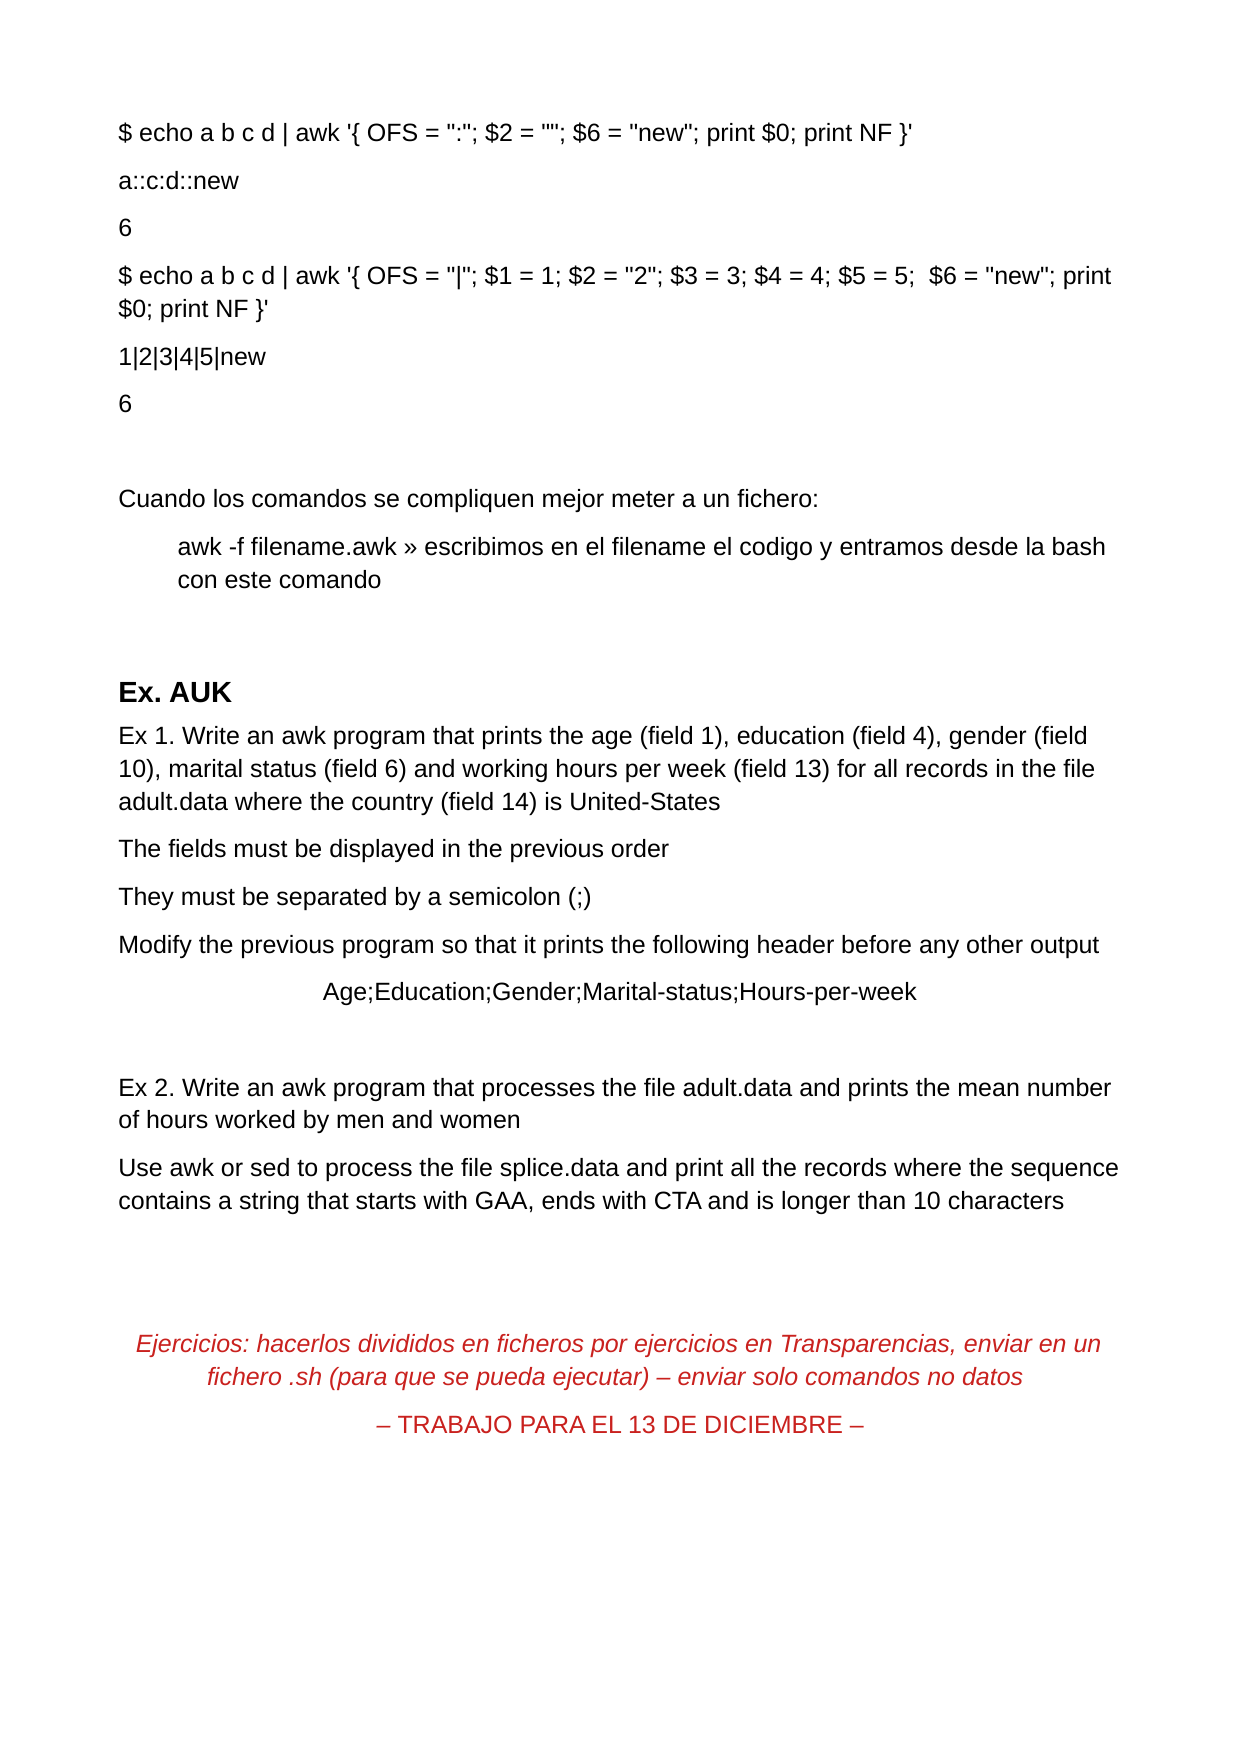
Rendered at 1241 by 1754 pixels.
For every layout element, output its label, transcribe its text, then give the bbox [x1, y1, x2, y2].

text – TRABAJO PARA EL 13 DE DICIEMBRE – [118, 1409, 1122, 1438]
text $ echo a b c d | awk '{ OFS = ":"; $2 = ""; $6 = "new"; print $0; print NF }' [118, 118, 1122, 147]
text They must be separated by a semicolon (;) [118, 882, 1122, 911]
text Ex 1. Write an awk program that prints the age (field 1), education (field 4), gender (field 10), marital status (field 6) and working hours per week (field 13) for all records in the file adult.data where the country (field 14) is United-States [118, 721, 1122, 816]
text 6 [118, 213, 1122, 242]
text Ejercicios: hacerlos divididos en ficheros por ejercicios en Transparencias, enviar en un fichero .sh (para que se pueda ejecutar) – enviar solo comandos no datos [118, 1329, 1122, 1391]
text Ex 2. Write an awk program that processes the file adult.data and prints the mean number of hours worked by men and women [118, 1072, 1122, 1134]
text awk -f filename.awk » escribimos en el filename el codigo y entramos desde la bash con este comando [177, 532, 1122, 594]
text Modify the previous program so that it prints the following header before any other output [118, 930, 1122, 958]
text The fields must be displayed in the previous order [118, 834, 1122, 863]
subtitle Ex. AUK [118, 675, 1122, 708]
text Cuando los comandos se compliquen mejor meter a un fichero: [118, 484, 1122, 513]
text a::c:d::new [118, 166, 1122, 194]
text Use awk or sed to process the file splice.data and print all the records where the sequence contains a string that starts with GAA, ends with CTA and is longer than 10 characters [118, 1153, 1122, 1215]
text $ echo a b c d | awk '{ OFS = "|"; $1 = 1; $2 = "2"; $3 = 3; $4 = 4; $5 = 5; $6 = "new"; print $0; print NF }' [118, 261, 1122, 323]
text Age;Education;Gender;Marital-status;Hours-per-week [118, 977, 1122, 1006]
text 6 [118, 389, 1122, 418]
text 1|2|3|4|5|new [118, 342, 1122, 370]
